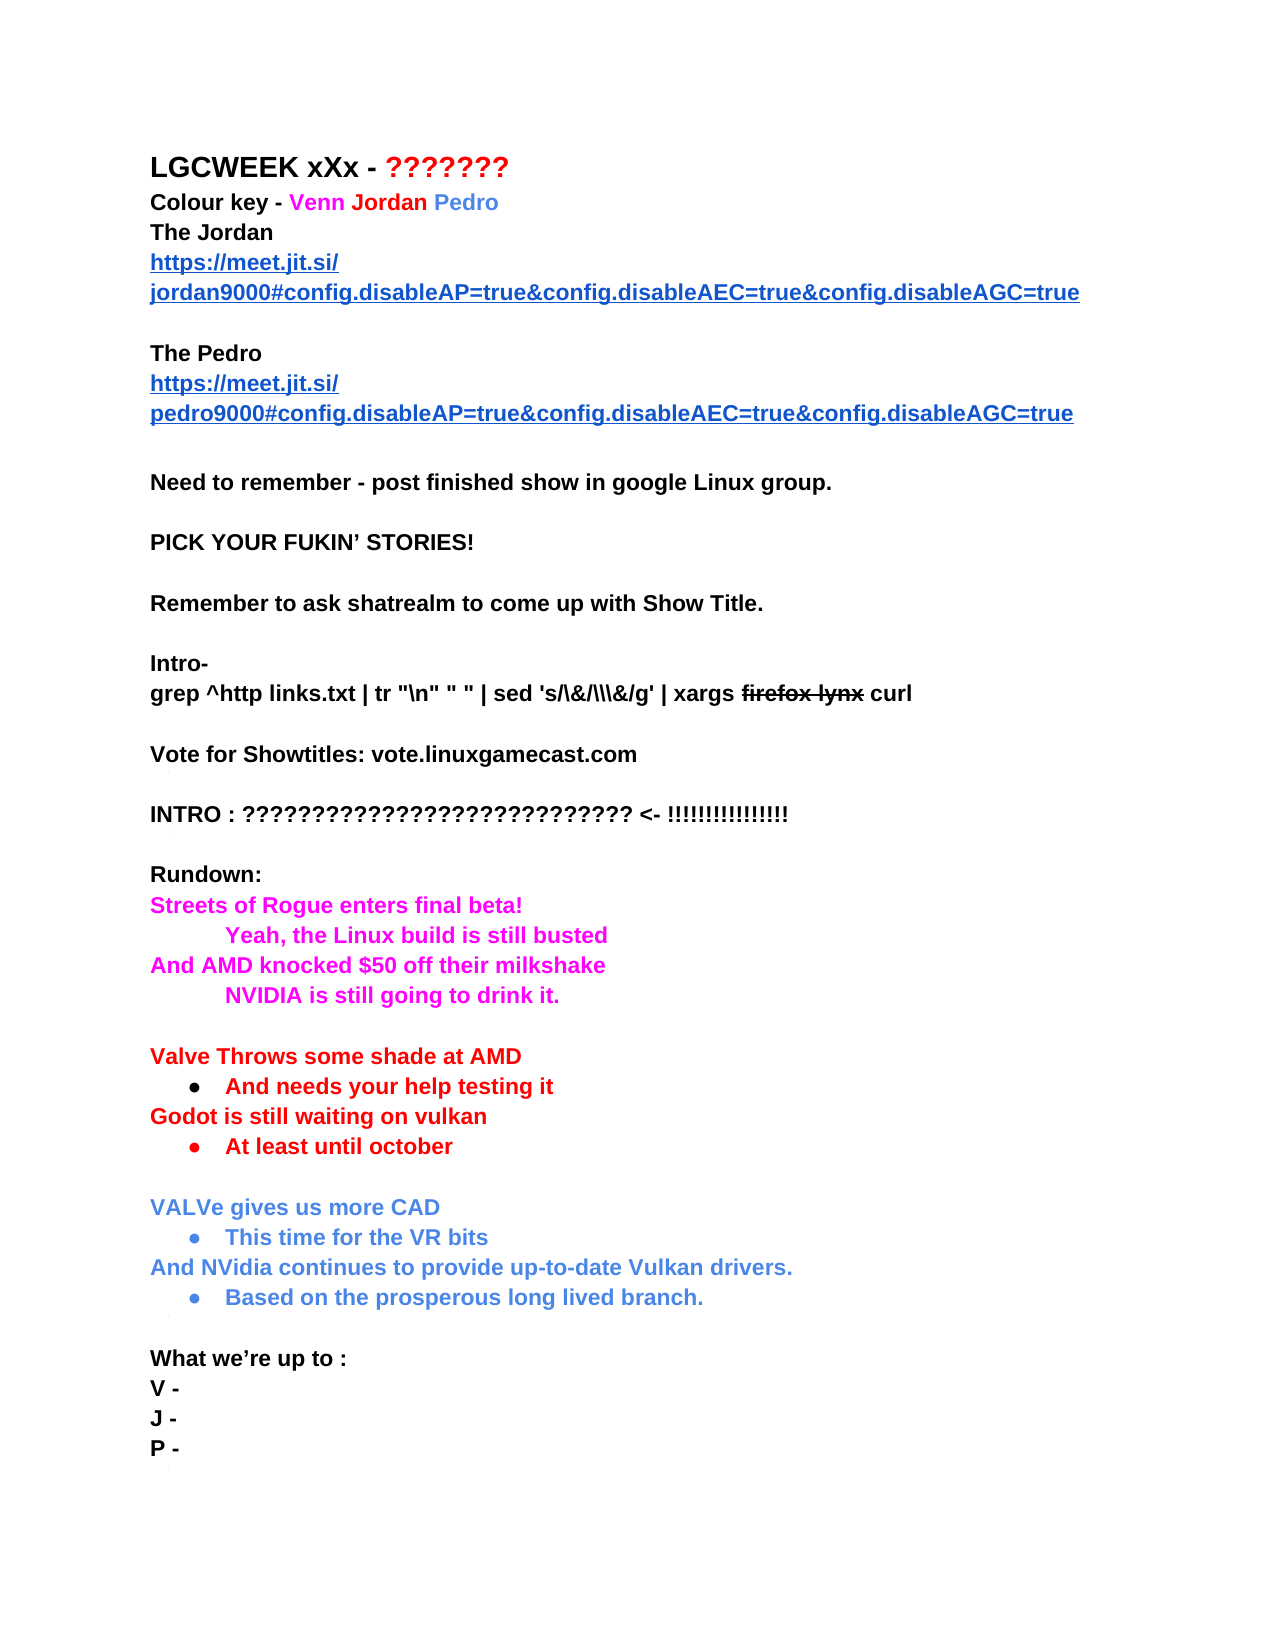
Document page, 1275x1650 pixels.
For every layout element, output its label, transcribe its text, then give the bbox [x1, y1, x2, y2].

text Need to remember - post finished show in google Linux group. [150, 469, 1125, 495]
list At least until october [187, 1133, 1125, 1160]
text Intro- [150, 650, 1125, 676]
text https://meet.jit.si/pedro9000#config.disableAP=true&config.disableAEC=true&config.disableAGC=true [150, 370, 1125, 426]
list And needs your help testing it [187, 1073, 1125, 1099]
text VALVe gives us more CAD [150, 1194, 1125, 1220]
text grep ^http links.txt | tr "\n" " " | sed 's/\&/\\\&/g' | xargs firefox lynx curl [150, 680, 1125, 707]
text Vote for Showtitles: vote.linuxgamecast.com [150, 741, 1125, 767]
text And NVidia continues to provide up-to-date Vulkan drivers. [150, 1254, 1125, 1281]
text The Pedro [150, 339, 1125, 366]
text Godot is still waiting on vulkan [150, 1103, 1125, 1129]
text J - [150, 1405, 1125, 1432]
text What we’re up to : [150, 1345, 1125, 1371]
text The Jordan [150, 219, 1125, 245]
text LGCWEEK xXx - ??????? [150, 150, 1125, 183]
text P - [150, 1435, 1125, 1462]
text Remember to ask shatrealm to come up with Show Title. [150, 589, 1125, 616]
list This time for the VR bits [187, 1224, 1125, 1250]
text INTRO : ???????????????????????????? <- !!!!!!!!!!!!!!!! [150, 801, 1125, 827]
text Valve Throws some shade at AMD [150, 1043, 1125, 1069]
text https://meet.jit.si/jordan9000#config.disableAP=true&config.disableAEC=true&config.disableAGC=true [150, 249, 1125, 306]
text V - [150, 1375, 1125, 1401]
list Based on the prosperous long lived branch. [187, 1284, 1125, 1311]
text Colour key - Venn Jordan Pedro [150, 188, 1125, 215]
text Streets of Rogue enters final beta! Yeah, the Linux build is still busted And AMD knocked $50 off their milkshake NVIDIA is still going to drink it. [150, 892, 1125, 1009]
text Rundown: [150, 861, 1125, 888]
text PICK YOUR FUKIN’ STORIES! [150, 529, 1125, 556]
